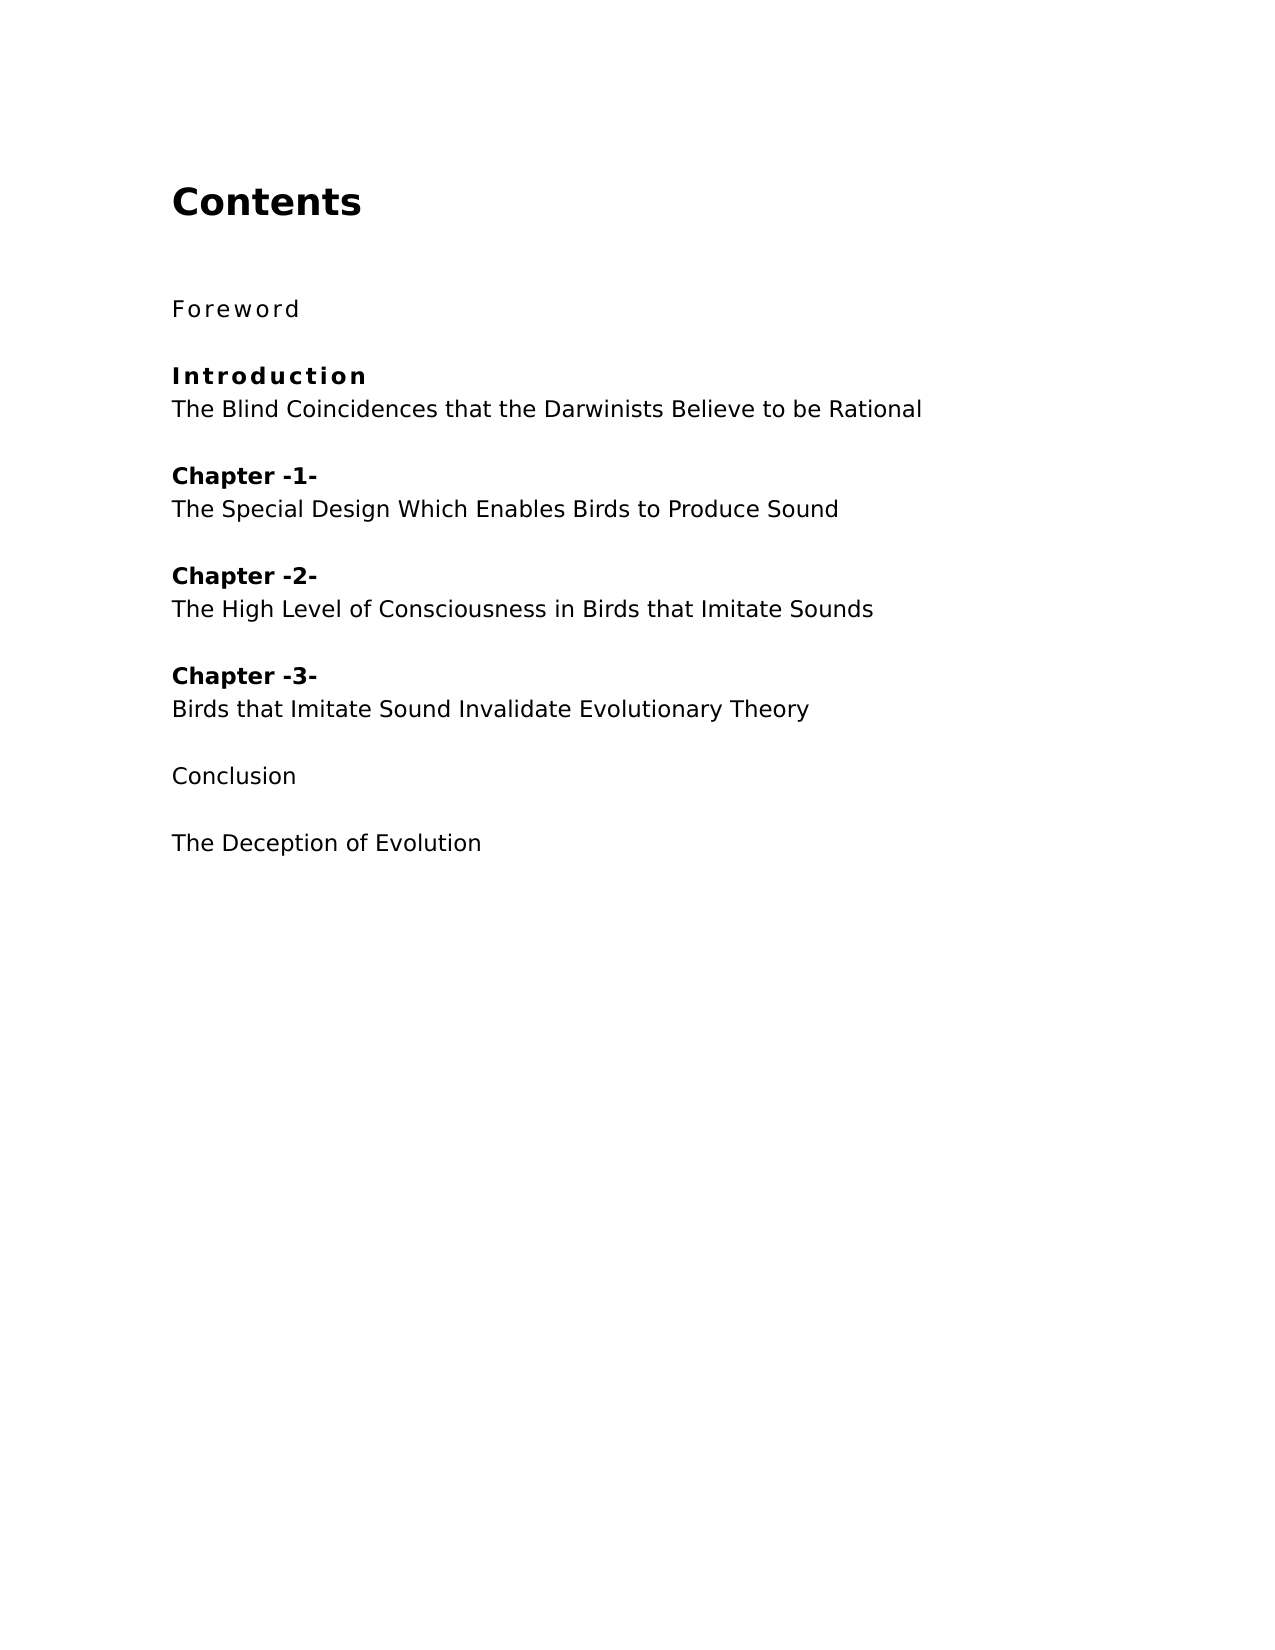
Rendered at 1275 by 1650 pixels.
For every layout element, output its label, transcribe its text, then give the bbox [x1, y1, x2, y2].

text The Deception of Evolution [112, 824, 1145, 858]
text Conclusion [112, 758, 1145, 791]
text Foreword [112, 291, 1145, 324]
text Chapter -1- [112, 458, 1145, 491]
text Introduction [112, 358, 1145, 391]
text Chapter -2- [112, 558, 1145, 591]
text The Blind Coincidences that the Darwinists Believe to be Rational [112, 391, 1145, 424]
text Contents [112, 181, 1145, 224]
text Chapter -3- [112, 658, 1145, 691]
text The Special Design Which Enables Birds to Produce Sound [112, 491, 1145, 524]
text The High Level of Consciousness in Birds that Imitate Sounds [112, 591, 1145, 624]
text Birds that Imitate Sound Invalidate Evolutionary Theory [112, 691, 1145, 724]
